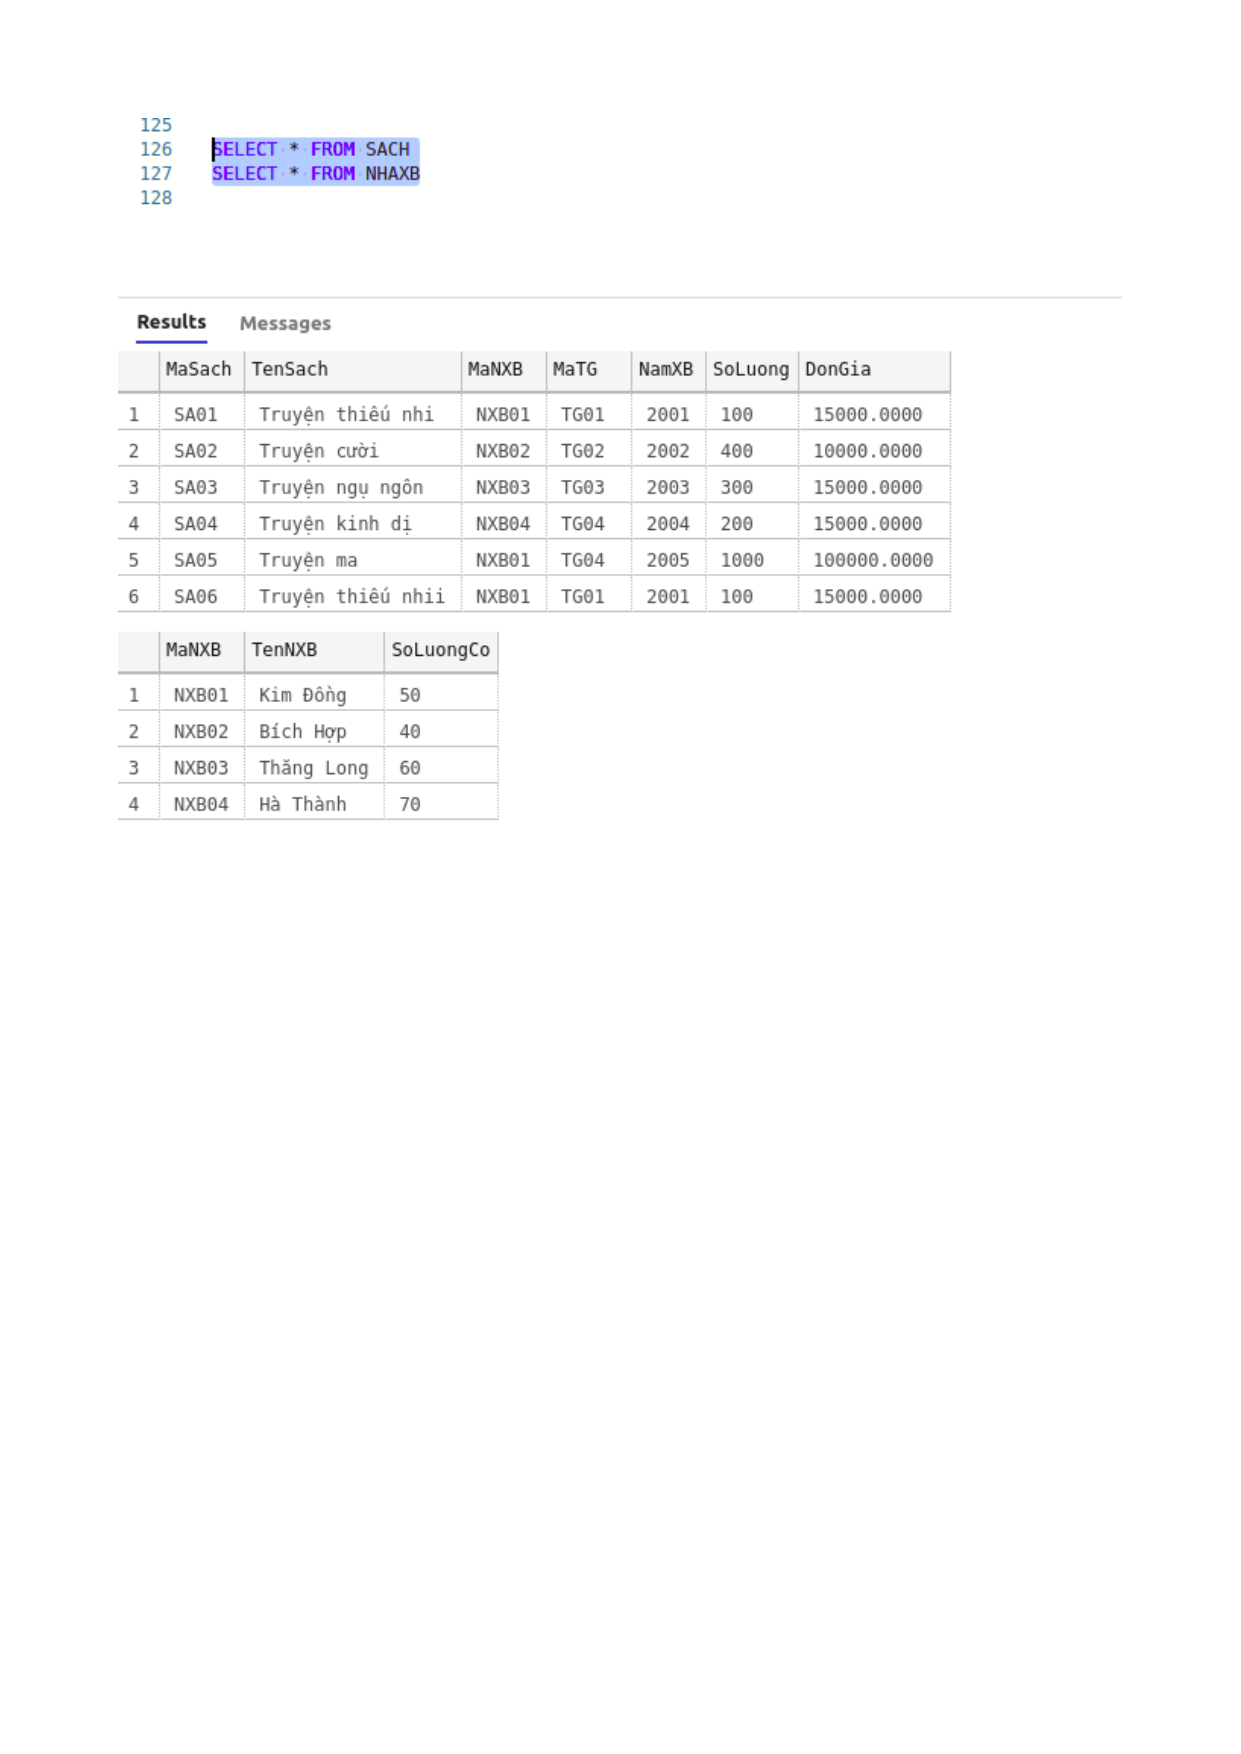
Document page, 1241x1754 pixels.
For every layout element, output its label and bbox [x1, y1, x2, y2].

picture [118, 118, 1123, 893]
